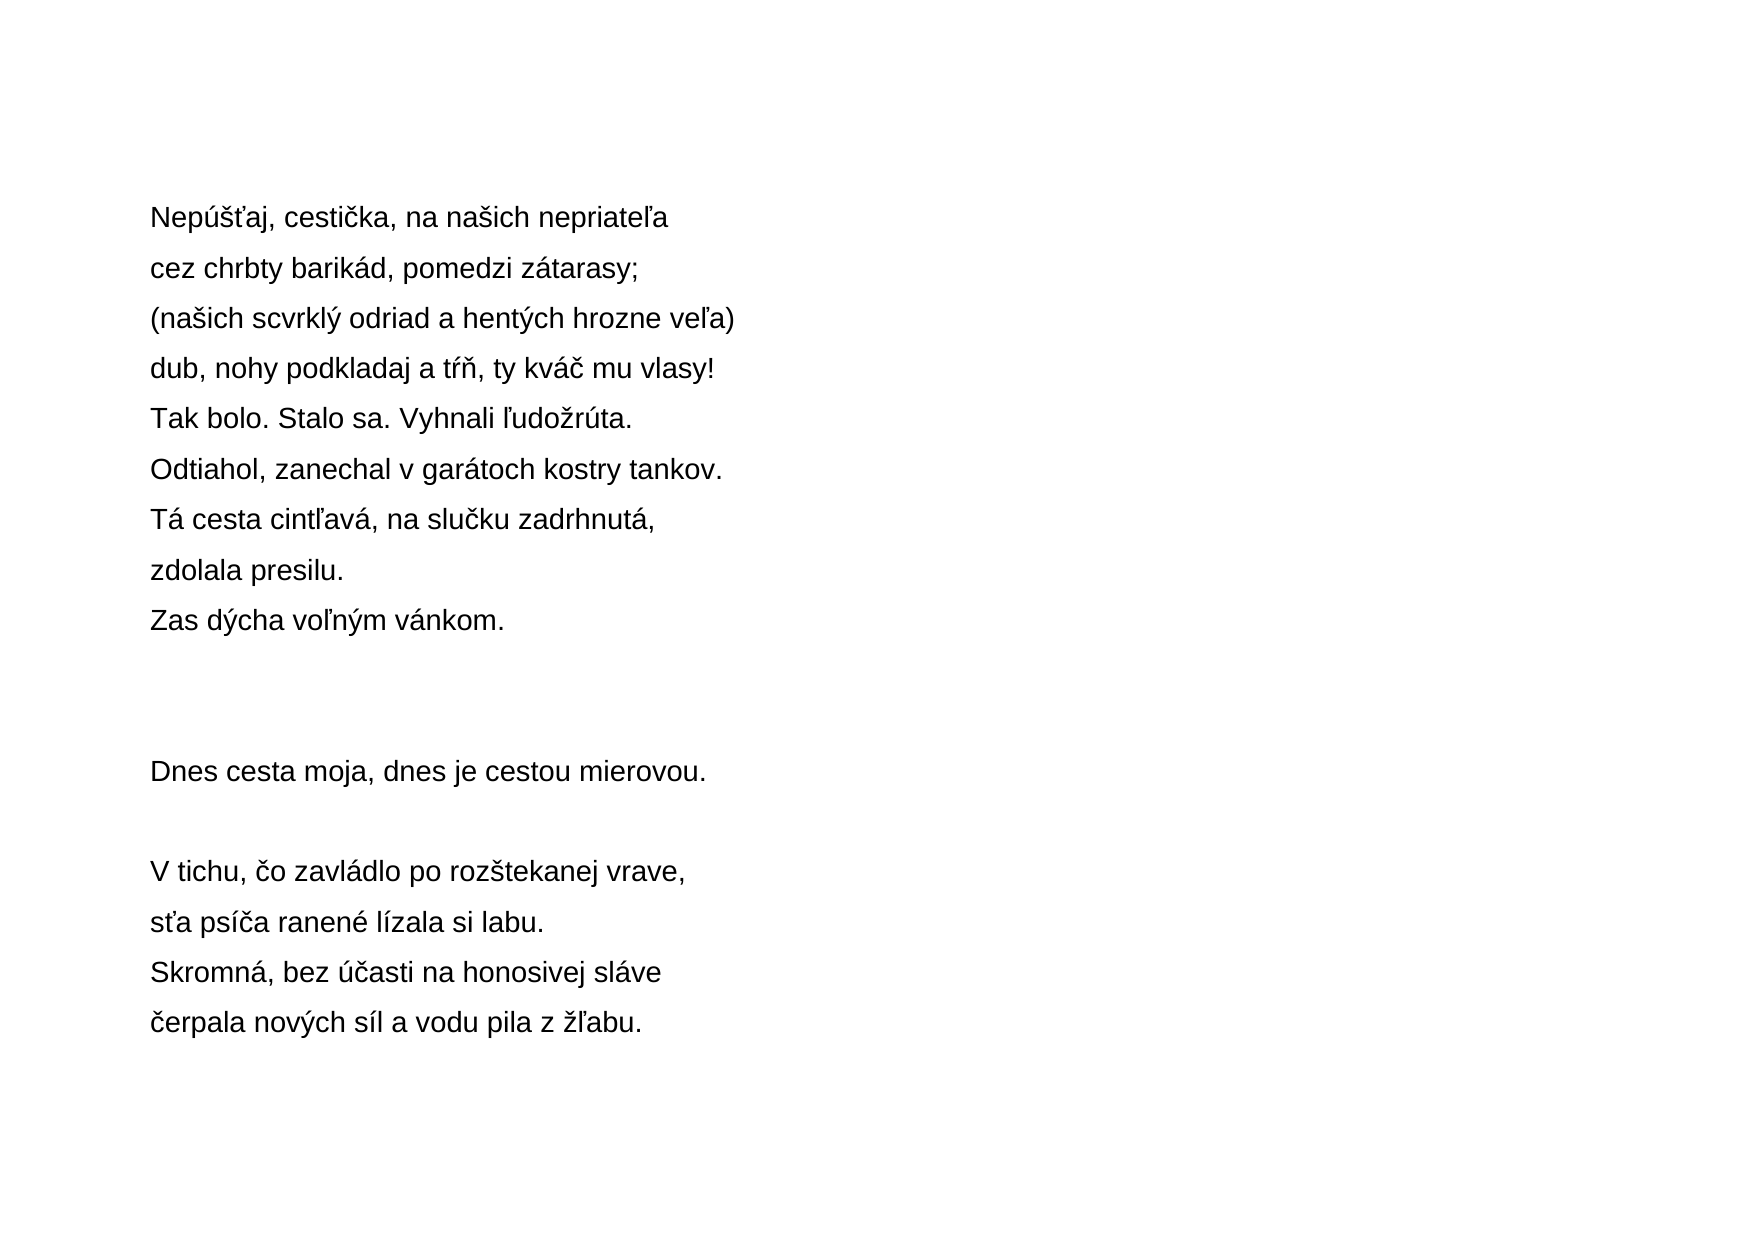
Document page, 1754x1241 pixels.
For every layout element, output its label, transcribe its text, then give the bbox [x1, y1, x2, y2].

text Dnes cesta moja, dnes je cestou mierovou. [150, 754, 1243, 787]
text Skromná, bez účasti na honosivej sláve [150, 955, 1243, 988]
text V tichu, čo zavládlo po rozštekanej vrave, [150, 854, 1243, 888]
text Tak bolo. Stalo sa. Vyhnali ľudožrúta. [150, 402, 1243, 435]
text zdolala presilu. [150, 552, 1243, 586]
text cez chrbty barikád, pomedzi zátarasy; [150, 251, 1243, 284]
text Odtiahol, zanechal v garátoch kostry tankov. [150, 452, 1243, 485]
text (našich scvrklý odriad a hentých hrozne veľa) [150, 301, 1243, 334]
text čerpala nových síl a vodu pila z žľabu. [150, 1005, 1243, 1039]
text Zas dýcha voľným vánkom. [150, 603, 1243, 636]
text Tá cesta cintľavá, na slučku zadrhnutá, [150, 502, 1243, 536]
text Nepúšťaj, cestička, na našich nepriateľa [150, 200, 1243, 234]
text sťa psíča ranené lízala si labu. [150, 905, 1243, 938]
text dub, nohy podkladaj a tŕň, ty kváč mu vlasy! [150, 351, 1243, 385]
